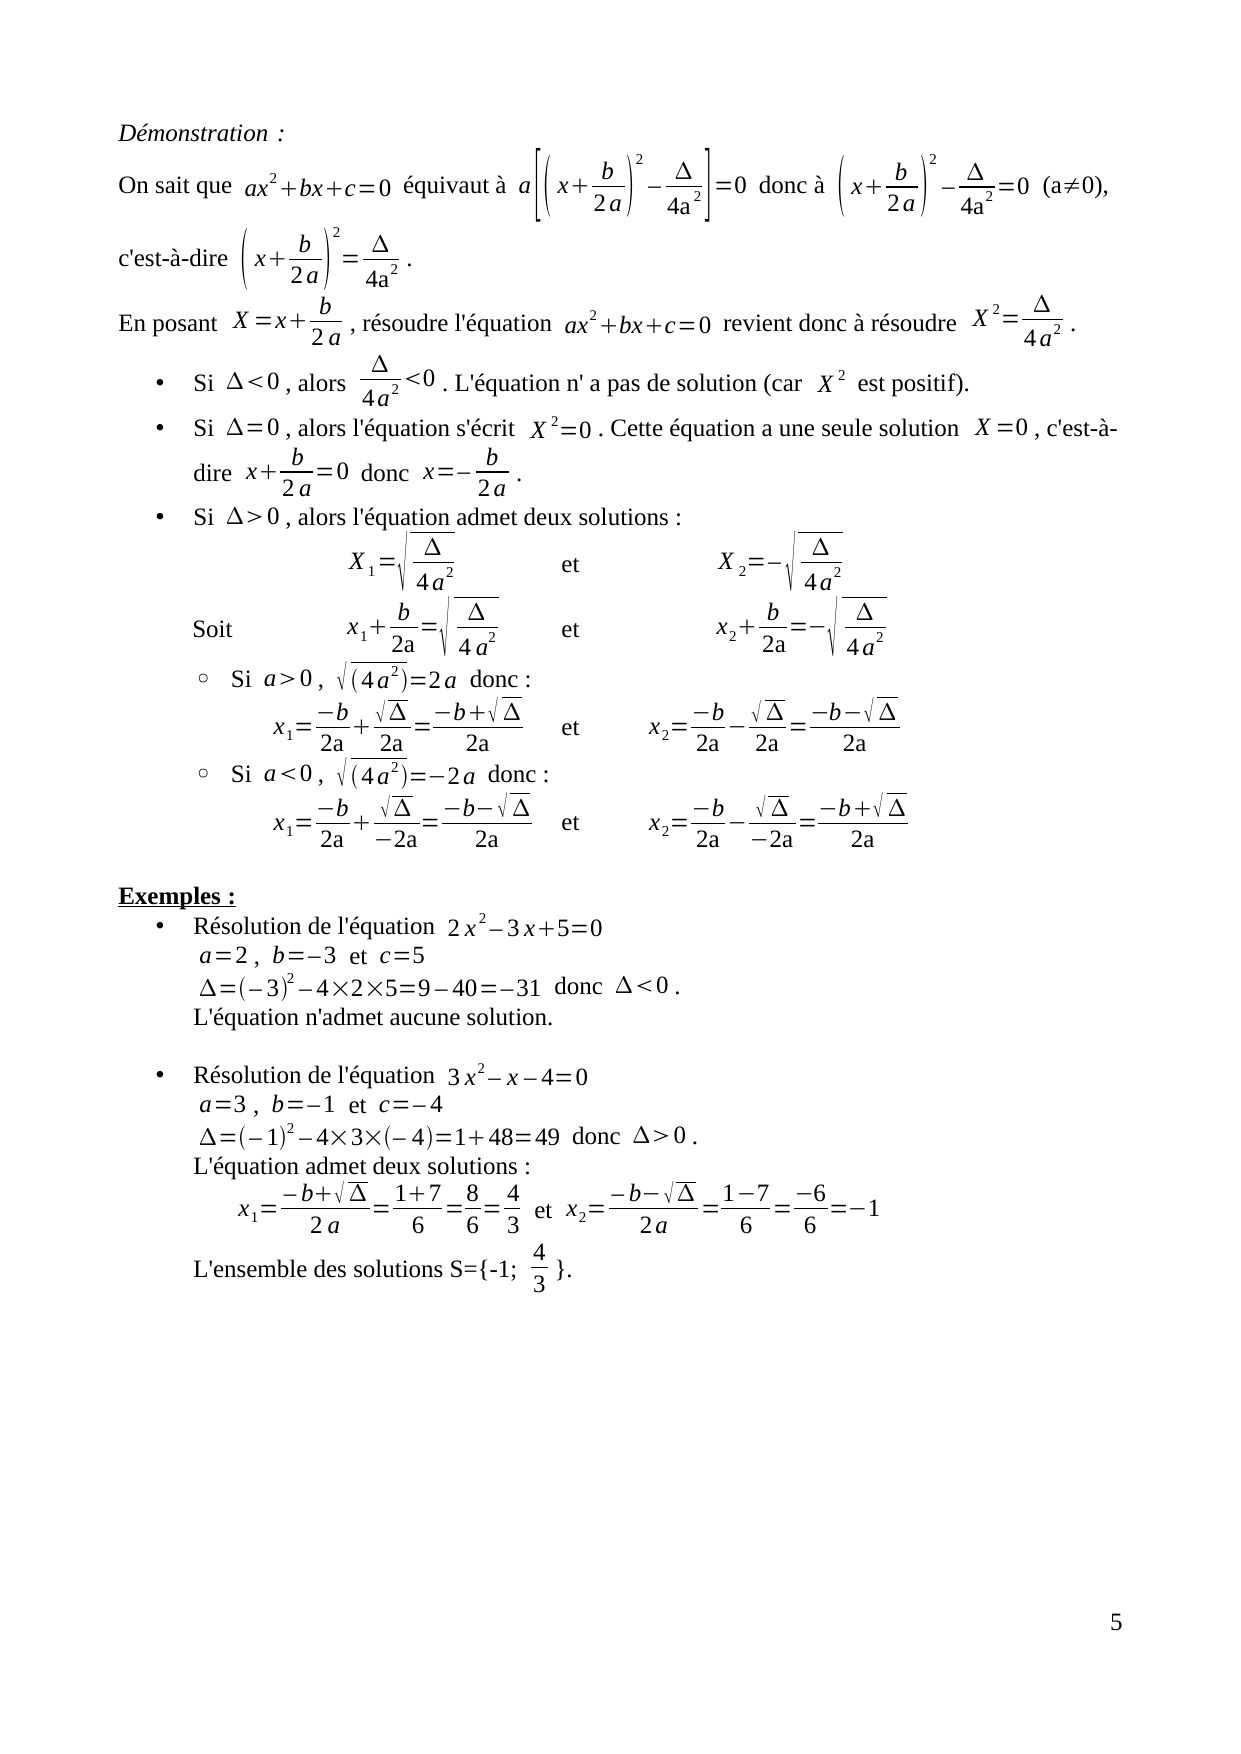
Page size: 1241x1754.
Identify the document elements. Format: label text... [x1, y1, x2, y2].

list L'équation admet deux solutions : [156, 1151, 1122, 1180]
text Soit et [118, 596, 1122, 661]
text En posant , résoudre l'équation revient donc à résoudre . [118, 292, 1122, 352]
list Si , alors l'équation admet deux solutions : [156, 502, 1122, 531]
list , et [156, 1090, 1122, 1119]
list donc . [156, 1119, 1122, 1151]
text et [118, 791, 1122, 852]
text et [118, 695, 1122, 757]
list Si , donc : [193, 661, 1122, 695]
text Exemples : [118, 881, 1122, 910]
list Résolution de l'équation [156, 910, 1122, 941]
list L'ensemble des solutions S={-1; }. [156, 1239, 1122, 1298]
list donc . [156, 970, 1122, 1002]
list , et [156, 941, 1122, 970]
list L'équation n'admet aucune solution. [156, 1002, 1122, 1031]
list Résolution de l'équation [156, 1059, 1122, 1090]
text On sait que équivaut à donc à (a≠0), c'est-à-dire . [118, 147, 1122, 292]
list et [193, 1180, 1122, 1239]
list Si , donc : [193, 757, 1122, 791]
list Si , alors l'équation s'écrit . Cette équation a une seule solution , c'est-à-dire donc . [156, 412, 1122, 502]
text et [118, 531, 1122, 596]
list Si , alors . L'équation n' a pas de solution (car est positif). [156, 352, 1122, 412]
text Démonstration : [118, 118, 1122, 147]
